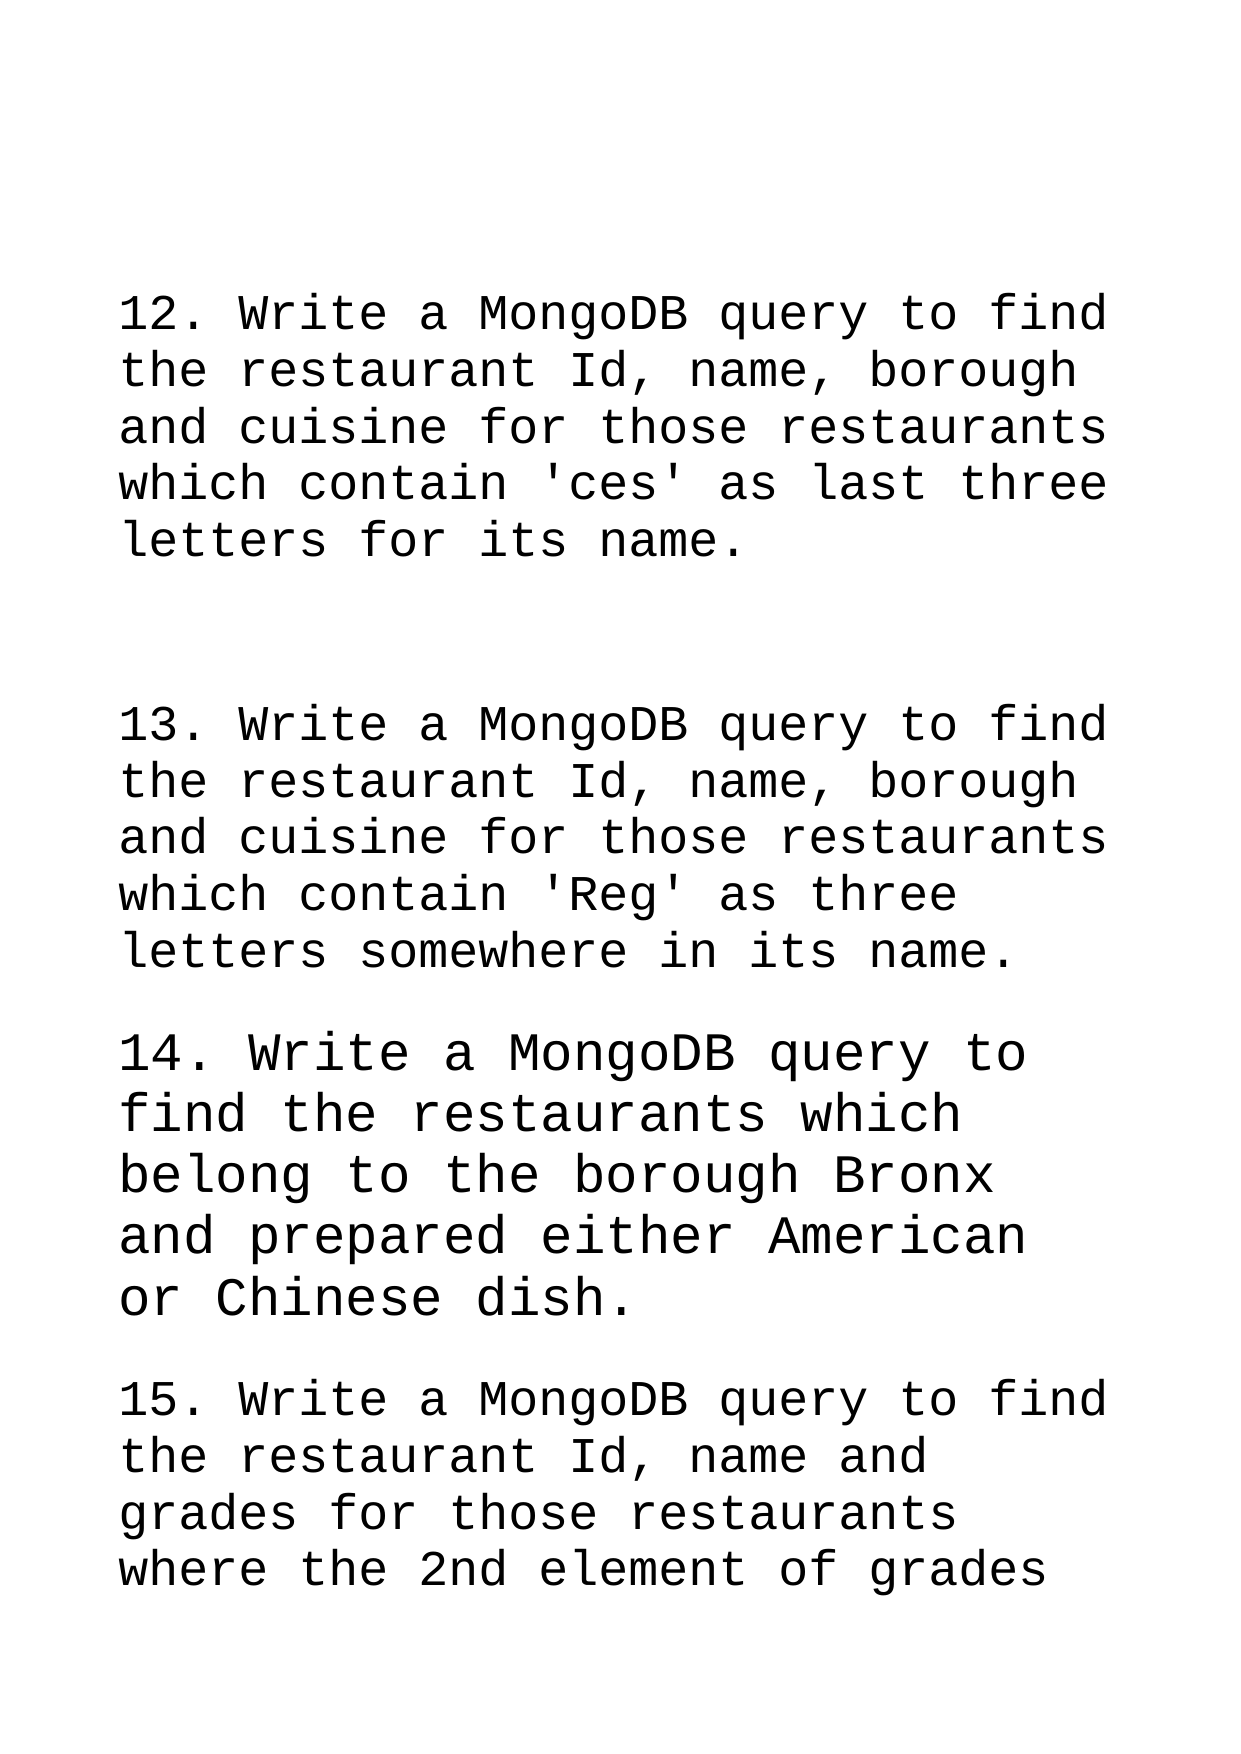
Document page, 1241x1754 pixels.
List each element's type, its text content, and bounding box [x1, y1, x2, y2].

text 12. Write a MongoDB query to find the restaurant Id, name, borough and cuisine for those restaurants which contain 'ces' as last three letters for its name. [118, 288, 1122, 571]
text 14. Write a MongoDB query to find the restaurants which belong to the borough Bronx and prepared either American or Chinese dish. [118, 1025, 1122, 1332]
text 13. Write a MongoDB query to find the restaurant Id, name, borough and cuisine for those restaurants which contain 'Reg' as three letters somewhere in its name. [118, 699, 1122, 982]
text 15. Write a MongoDB query to find the restaurant Id, name and grades for those restaurants where the 2nd element of grades [118, 1374, 1122, 1601]
